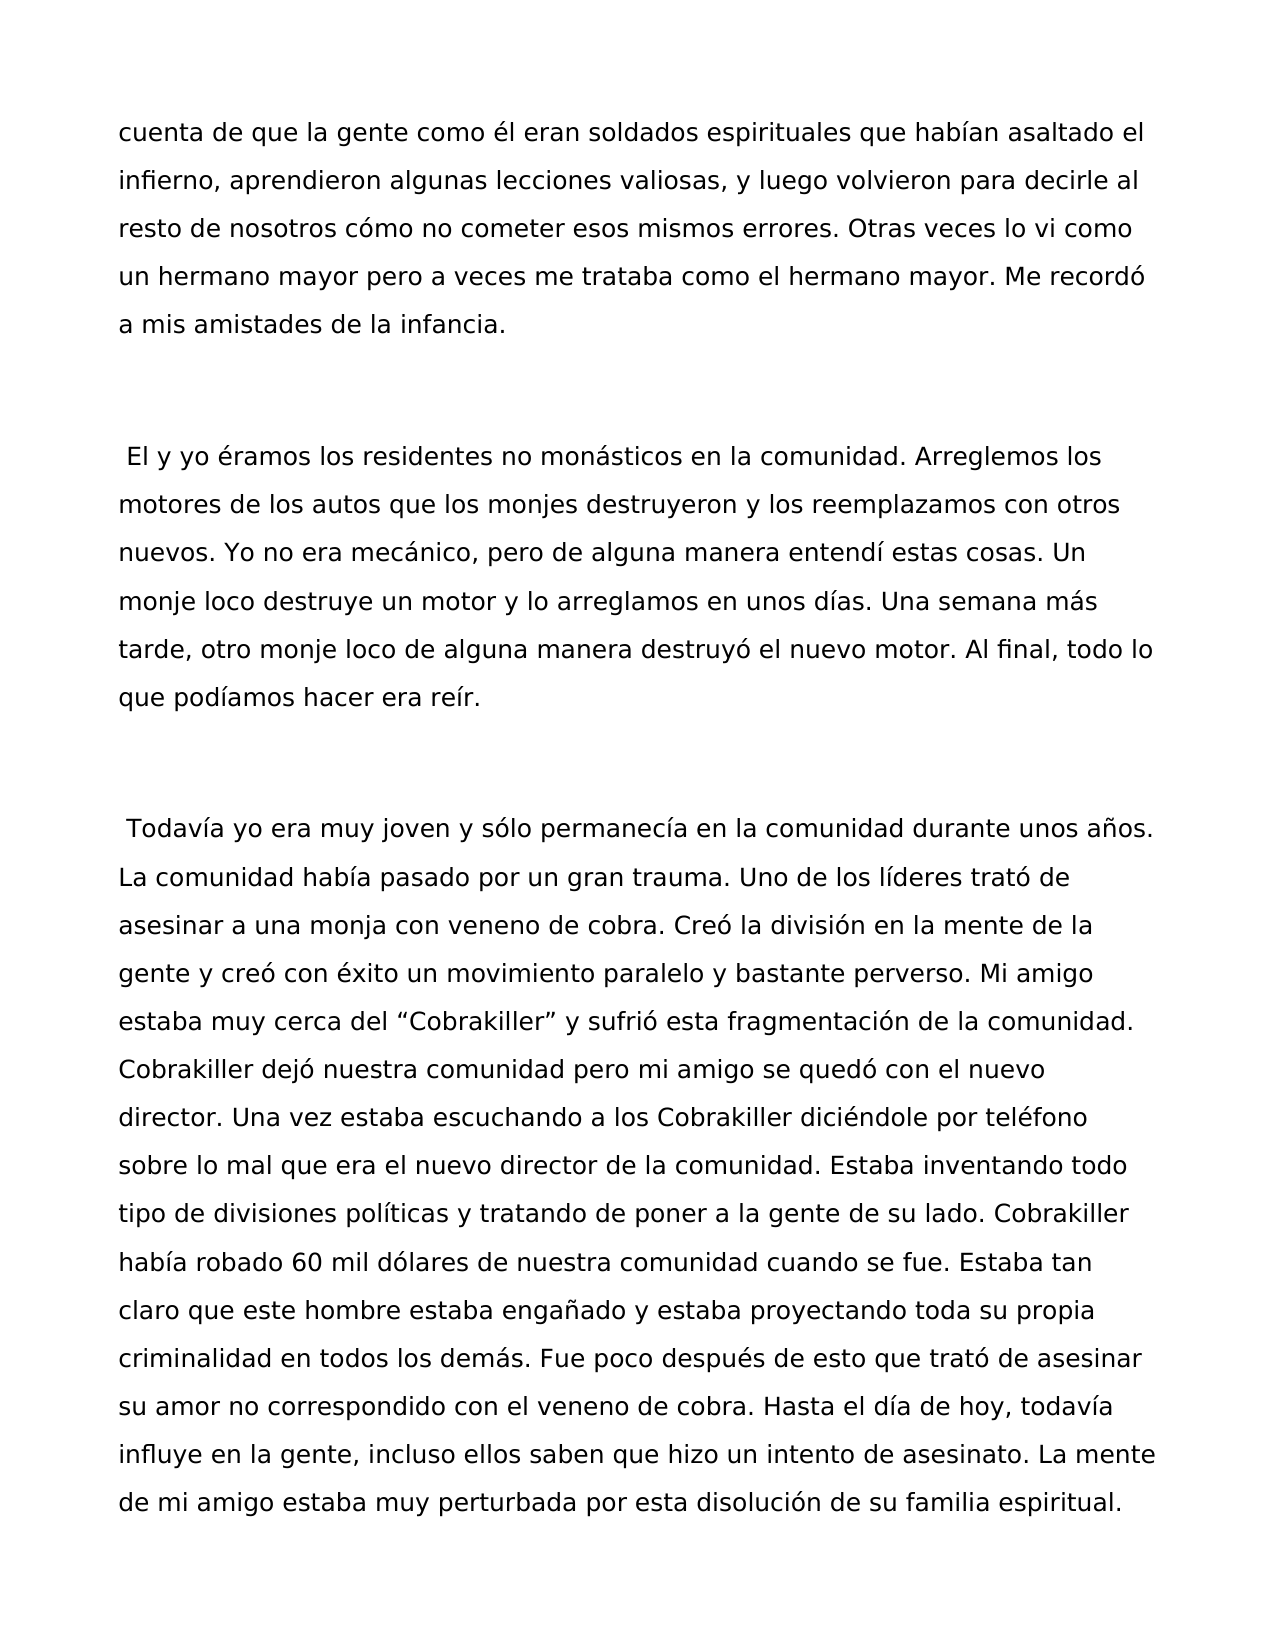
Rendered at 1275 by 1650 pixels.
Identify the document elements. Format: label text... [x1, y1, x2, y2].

text Todavía yo era muy joven y sólo permanecía en la comunidad durante unos años. La comunidad había pasado por un gran trauma. Uno de los líderes trató de asesinar a una monja con veneno de cobra. Creó la división en la mente de la gente y creó con éxito un movimiento paralelo y bastante perverso. Mi amigo estaba muy cerca del “Cobrakiller” y sufrió esta fragmentación de la comunidad. Cobrakiller dejó nuestra comunidad pero mi amigo se quedó con el nuevo director. Una vez estaba escuchando a los Cobrakiller diciéndole por teléfono sobre lo mal que era el nuevo director de la comunidad. Estaba inventando todo tipo de divisiones políticas y tratando de poner a la gente de su lado. Cobrakiller había robado 60 mil dólares de nuestra comunidad cuando se fue. Estaba tan claro que este hombre estaba engañado y estaba proyectando toda su propia criminalidad en todos los demás. Fue poco después de esto que trató de asesinar su amor no correspondido con el veneno de cobra. Hasta el día de hoy, todavía influye en la gente, incluso ellos saben que hizo un intento de asesinato. La mente de mi amigo estaba muy perturbada por esta disolución de su familia espiritual. [118, 814, 1157, 1517]
text El y yo éramos los residentes no monásticos en la comunidad. Arreglemos los motores de los autos que los monjes destruyeron y los reemplazamos con otros nuevos. Yo no era mecánico, pero de alguna manera entendí estas cosas. Un monje loco destruye un motor y lo arreglamos en unos días. Una semana más tarde, otro monje loco de alguna manera destruyó el nuevo motor. Al final, todo lo que podíamos hacer era reír. [118, 442, 1157, 712]
text cuenta de que la gente como él eran soldados espirituales que habían asaltado el infierno, aprendieron algunas lecciones valiosas, y luego volvieron para decirle al resto de nosotros cómo no cometer esos mismos errores. Otras veces lo vi como un hermano mayor pero a veces me trataba como el hermano mayor. Me recordó a mis amistades de la infancia. [118, 118, 1157, 340]
